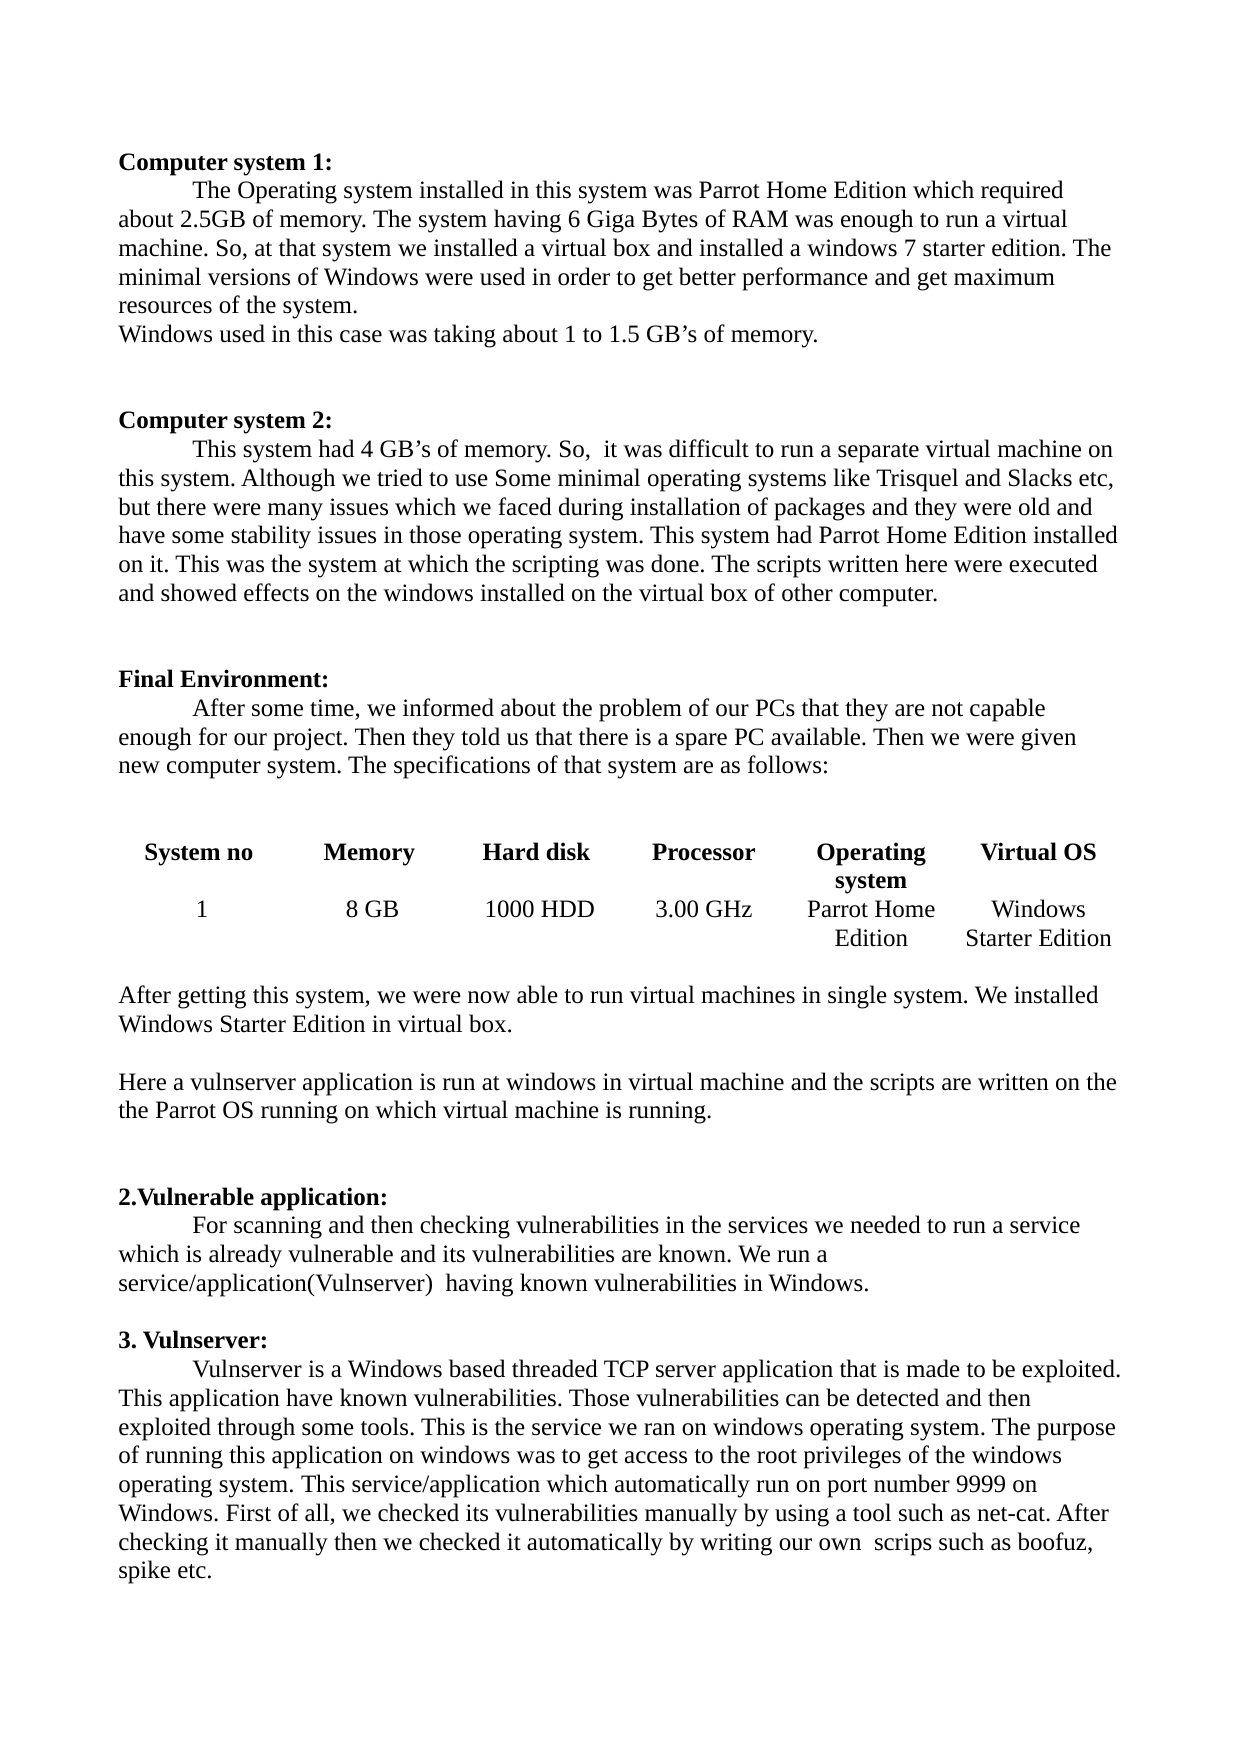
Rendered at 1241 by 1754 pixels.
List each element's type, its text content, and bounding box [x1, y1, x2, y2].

text Here a vulnserver application is run at windows in virtual machine and the scripts are written on the the Parrot OS running on which virtual machine is running. [118, 1067, 1122, 1124]
text After some time, we informed about the problem of our PCs that they are not capable enough for our project. Then they told us that there is a spare PC available. Then we were given new computer system. The specifications of that system are as follows: [118, 693, 1122, 779]
text Computer system 1: [118, 147, 1122, 176]
text Final Environment: [118, 664, 1122, 693]
table_cell 8 GB [285, 894, 453, 952]
text Vulnserver is a Windows based threaded TCP server application that is made to be exploited. This application have known vulnerabilities. Those vulnerabilities can be detected and then exploited through some tools. This is the service we ran on windows operating system. The purpose of running this application on windows was to get access to the root privileges of the windows operating system. This service/application which automatically run on port number 9999 on Windows. First of all, we checked its vulnerabilities manually by using a tool such as net-cat. After checking it manually then we checked it automatically by writing our own scrips such as boofuz, spike etc. [118, 1354, 1122, 1584]
table_cell 1000 HDD [453, 894, 620, 952]
text The Operating system installed in this system was Parrot Home Edition which required about 2.5GB of memory. The system having 6 Giga Bytes of RAM was enough to run a virtual machine. So, at that system we installed a virtual box and installed a windows 7 starter edition. The minimal versions of Windows were used in order to get better performance and get maximum resources of the system. [118, 176, 1122, 319]
table_header Memory [285, 837, 453, 894]
table_header Hard disk [453, 837, 620, 894]
table_cell Parrot Home Edition [788, 894, 955, 952]
text Windows used in this case was taking about 1 to 1.5 GB’s of memory. [118, 319, 1122, 348]
table_header Virtual OS [955, 837, 1122, 894]
table_cell Windows Starter Edition [955, 894, 1122, 952]
text Computer system 2: [118, 406, 1122, 434]
text 3. Vulnserver: [118, 1326, 1122, 1354]
table_header System no [118, 837, 285, 894]
table_cell 1 [118, 894, 285, 952]
table_cell 3.00 GHz [620, 894, 787, 952]
table_header Operating system [788, 837, 955, 894]
text 2.Vulnerable application: [118, 1182, 1122, 1211]
text This system had 4 GB’s of memory. So, it was difficult to run a separate virtual machine on this system. Although we tried to use Some minimal operating systems like Trisquel and Slacks etc, but there were many issues which we faced during installation of packages and they were old and have some stability issues in those operating system. This system had Parrot Home Edition installed on it. This was the system at which the scripting was done. The scripts written here were executed and showed effects on the windows installed on the virtual box of other computer. [118, 434, 1122, 607]
text After getting this system, we were now able to run virtual machines in single system. We installed Windows Starter Edition in virtual box. [118, 981, 1122, 1038]
text For scanning and then checking vulnerabilities in the services we needed to run a service which is already vulnerable and its vulnerabilities are known. We run a service/application(Vulnserver) having known vulnerabilities in Windows. [118, 1211, 1122, 1297]
table_header Processor [620, 837, 787, 894]
